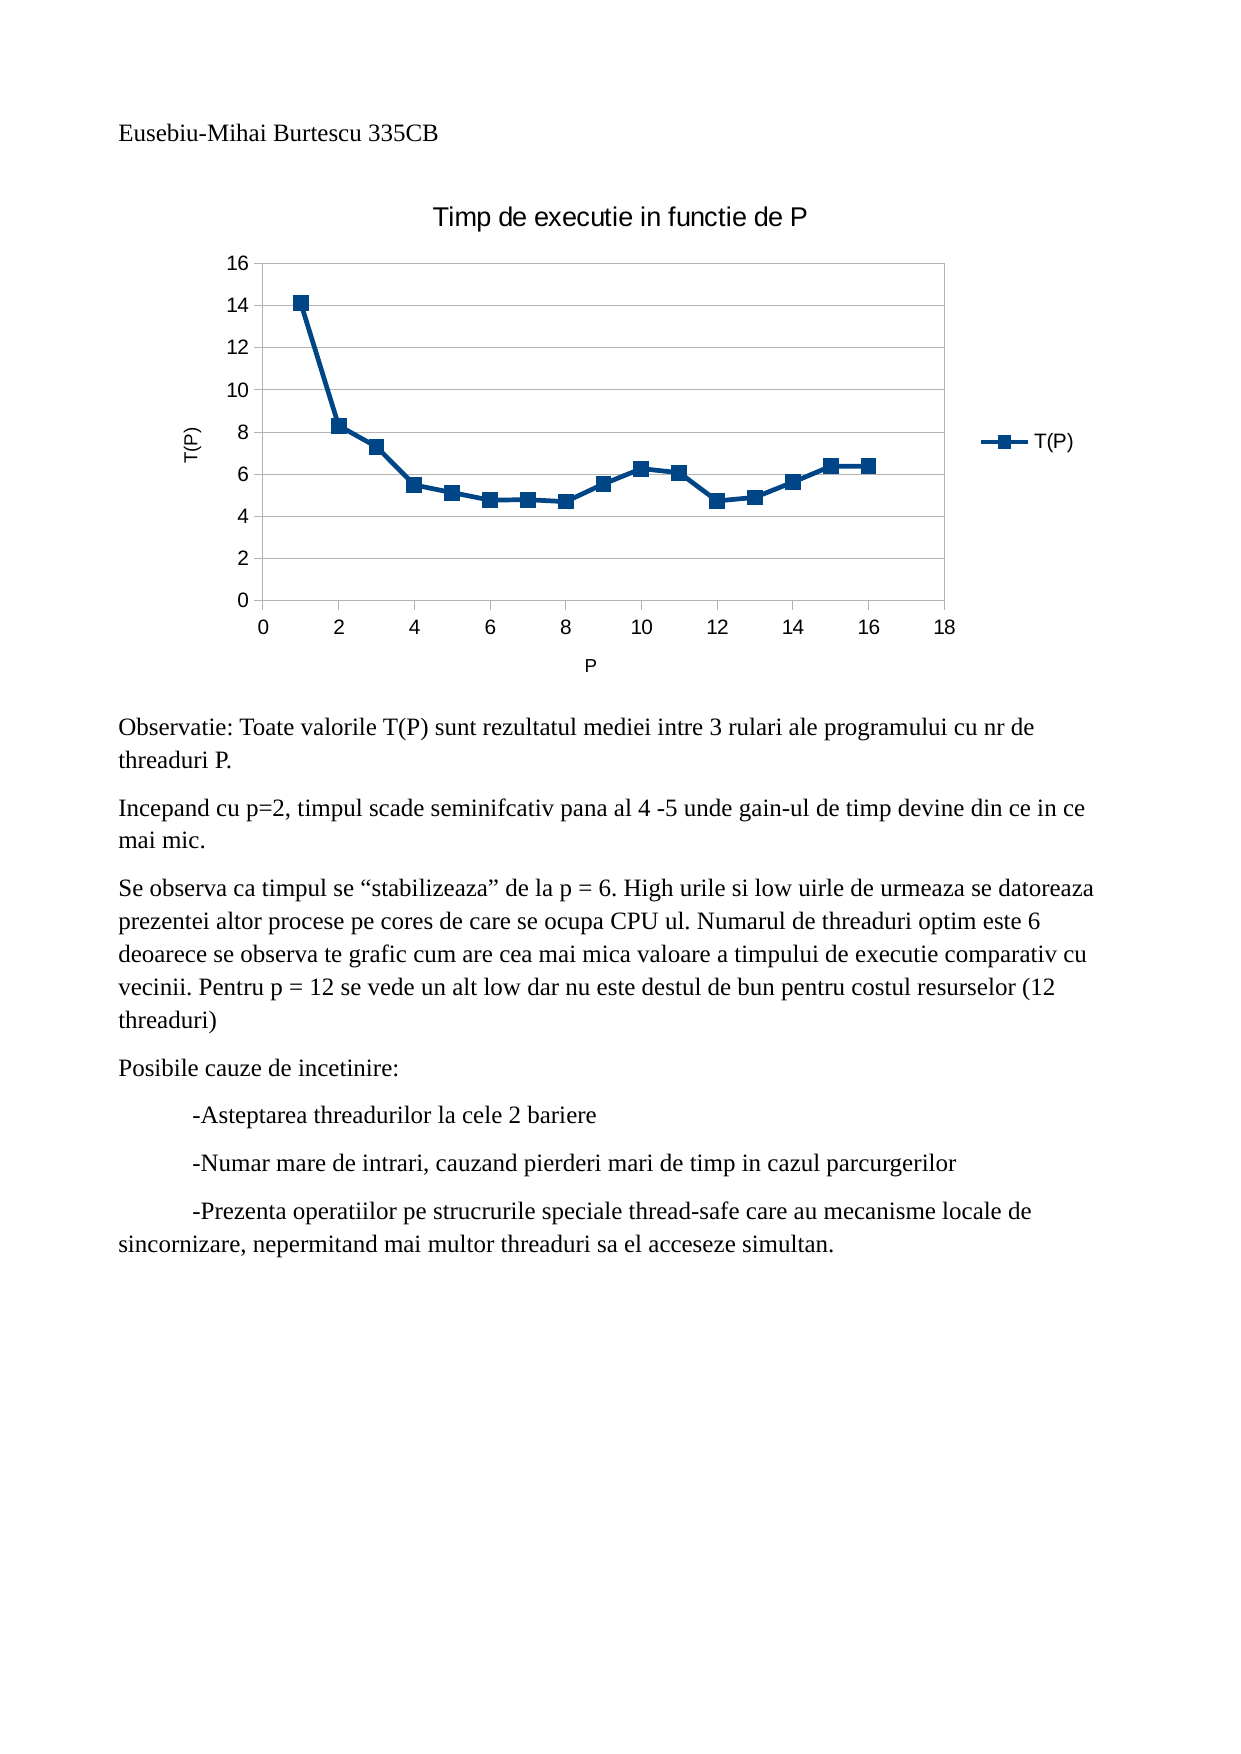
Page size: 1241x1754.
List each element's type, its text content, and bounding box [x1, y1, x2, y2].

text Se observa ca timpul se “stabilizeaza” de la p = 6. High urile si low uirle de urmeaza se datoreaza prezentei altor procese pe cores de care se ocupa CPU ul. Numarul de threaduri optim este 6 deoarece se observa te grafic cum are cea mai mica valoare a timpului de executie comparativ cu vecinii. Pentru p = 12 se vede un alt low dar nu este destul de bun pentru costul resurselor (12 threaduri) [118, 873, 1122, 1034]
text -Numar mare de intrari, cauzand pierderi mari de timp in cazul parcurgerilor [118, 1148, 1122, 1177]
text -Prezenta operatiilor pe strucrurile speciale thread-safe care au mecanisme locale de sincornizare, nepermitand mai multor threaduri sa el acceseze simultan. [118, 1196, 1122, 1257]
text Posibile cauze de incetinire: [118, 1053, 1122, 1082]
text Incepand cu p=2, timpul scade seminifcativ pana al 4 -5 unde gain-ul de timp devine din ce in ce mai mic. [118, 793, 1122, 854]
text Observatie: Toate valorile T(P) sunt rezultatul mediei intre 3 rulari ale programului cu nr de threaduri P. [118, 176, 1122, 774]
text -Asteptarea threadurilor la cele 2 bariere [118, 1101, 1122, 1129]
